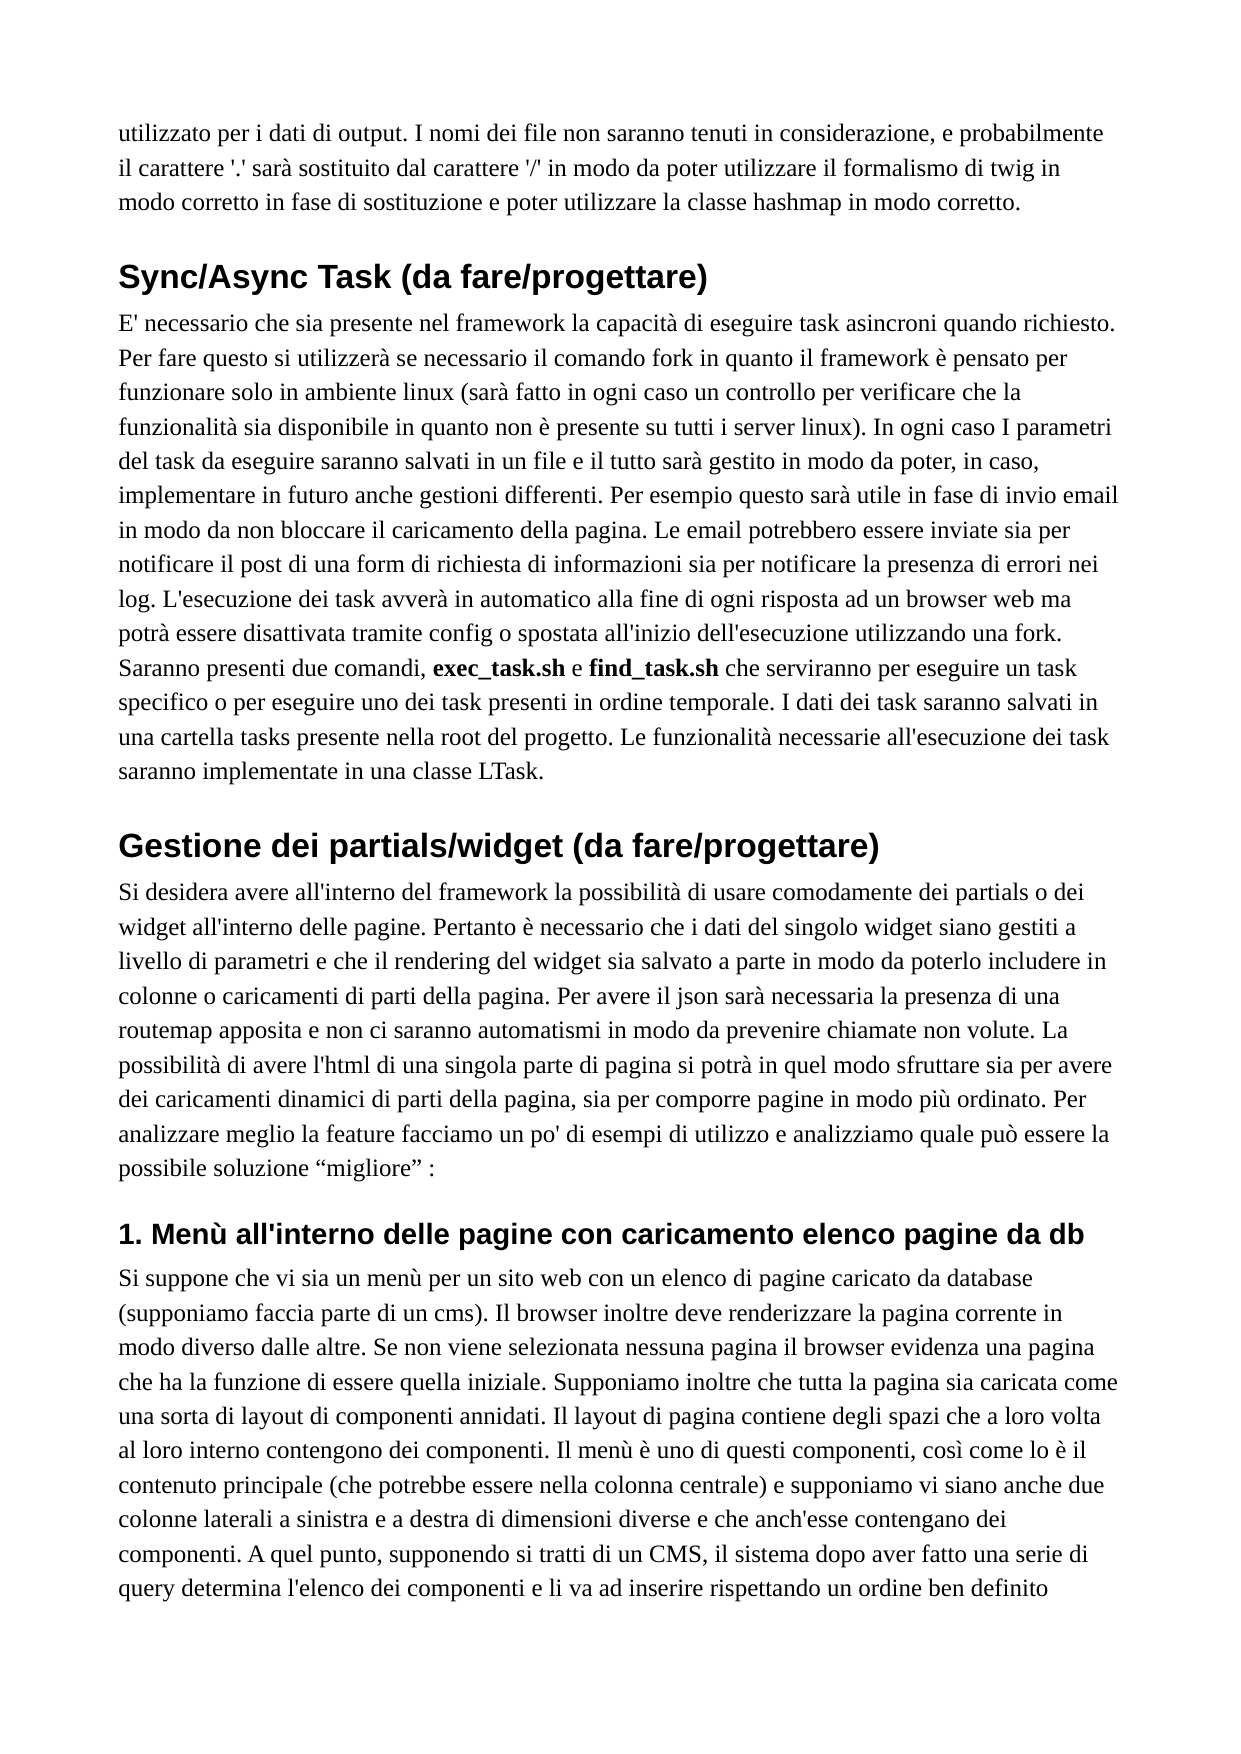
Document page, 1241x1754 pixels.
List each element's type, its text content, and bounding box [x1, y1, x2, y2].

subtitle Gestione dei partials/widget (da fare/progettare) [118, 826, 1122, 865]
text E' necessario che sia presente nel framework la capacità di eseguire task asincroni quando richiesto. Per fare questo si utilizzerà se necessario il comando fork in quanto il framework è pensato per funzionare solo in ambiente linux (sarà fatto in ogni caso un controllo per verificare che la funzionalità sia disponibile in quanto non è presente su tutti i server linux). In ogni caso I parametri del task da eseguire saranno salvati in un file e il tutto sarà gestito in modo da poter, in caso, implementare in futuro anche gestioni differenti. Per esempio questo sarà utile in fase di invio email in modo da non bloccare il caricamento della pagina. Le email potrebbero essere inviate sia per notificare il post di una form di richiesta di informazioni sia per notificare la presenza di errori nei log. L'esecuzione dei task avverà in automatico alla fine di ogni risposta ad un browser web ma potrà essere disattivata tramite config o spostata all'inizio dell'esecuzione utilizzando una fork. Saranno presenti due comandi, exec_task.sh e find_task.sh che serviranno per eseguire un task specifico o per eseguire uno dei task presenti in ordine temporale. I dati dei task saranno salvati in una cartella tasks presente nella root del progetto. Le funzionalità necessarie all'esecuzione dei task saranno implementate in una classe LTask. [118, 308, 1122, 785]
subtitle Sync/Async Task (da fare/progettare) [118, 257, 1122, 296]
text utilizzato per i dati di output. I nomi dei file non saranno tenuti in considerazione, e probabilmente il carattere '.' sarà sostituito dal carattere '/' in modo da poter utilizzare il formalismo di twig in modo corretto in fase di sostituzione e poter utilizzare la classe hashmap in modo corretto. [118, 118, 1122, 216]
subtitle 1. Menù all'interno delle pagine con caricamento elenco pagine da db [118, 1217, 1122, 1251]
text Si desidera avere all'interno del framework la possibilità di usare comodamente dei partials o dei widget all'interno delle pagine. Pertanto è necessario che i dati del singolo widget siano gestiti a livello di parametri e che il rendering del widget sia salvato a parte in modo da poterlo includere in colonne o caricamenti di parti della pagina. Per avere il json sarà necessaria la presenza di una routemap apposita e non ci saranno automatismi in modo da prevenire chiamate non volute. La possibilità di avere l'html di una singola parte di pagina si potrà in quel modo sfruttare sia per avere dei caricamenti dinamici di parti della pagina, sia per comporre pagine in modo più ordinato. Per analizzare meglio la feature facciamo un po' di esempi di utilizzo e analizziamo quale può essere la possibile soluzione “migliore” : [118, 877, 1122, 1182]
text Si suppone che vi sia un menù per un sito web con un elenco di pagine caricato da database (supponiamo faccia parte di un cms). Il browser inoltre deve renderizzare la pagina corrente in modo diverso dalle altre. Se non viene selezionata nessuna pagina il browser evidenza una pagina che ha la funzione di essere quella iniziale. Supponiamo inoltre che tutta la pagina sia caricata come una sorta di layout di componenti annidati. Il layout di pagina contiene degli spazi che a loro volta al loro interno contengono dei componenti. Il menù è uno di questi componenti, così come lo è il contenuto principale (che potrebbe essere nella colonna centrale) e supponiamo vi siano anche due colonne laterali a sinistra e a destra di dimensioni diverse e che anch'esse contengano dei componenti. A quel punto, supponendo si tratti di un CMS, il sistema dopo aver fatto una serie di query determina l'elenco dei componenti e li va ad inserire rispettando un ordine ben definito [118, 1263, 1122, 1602]
